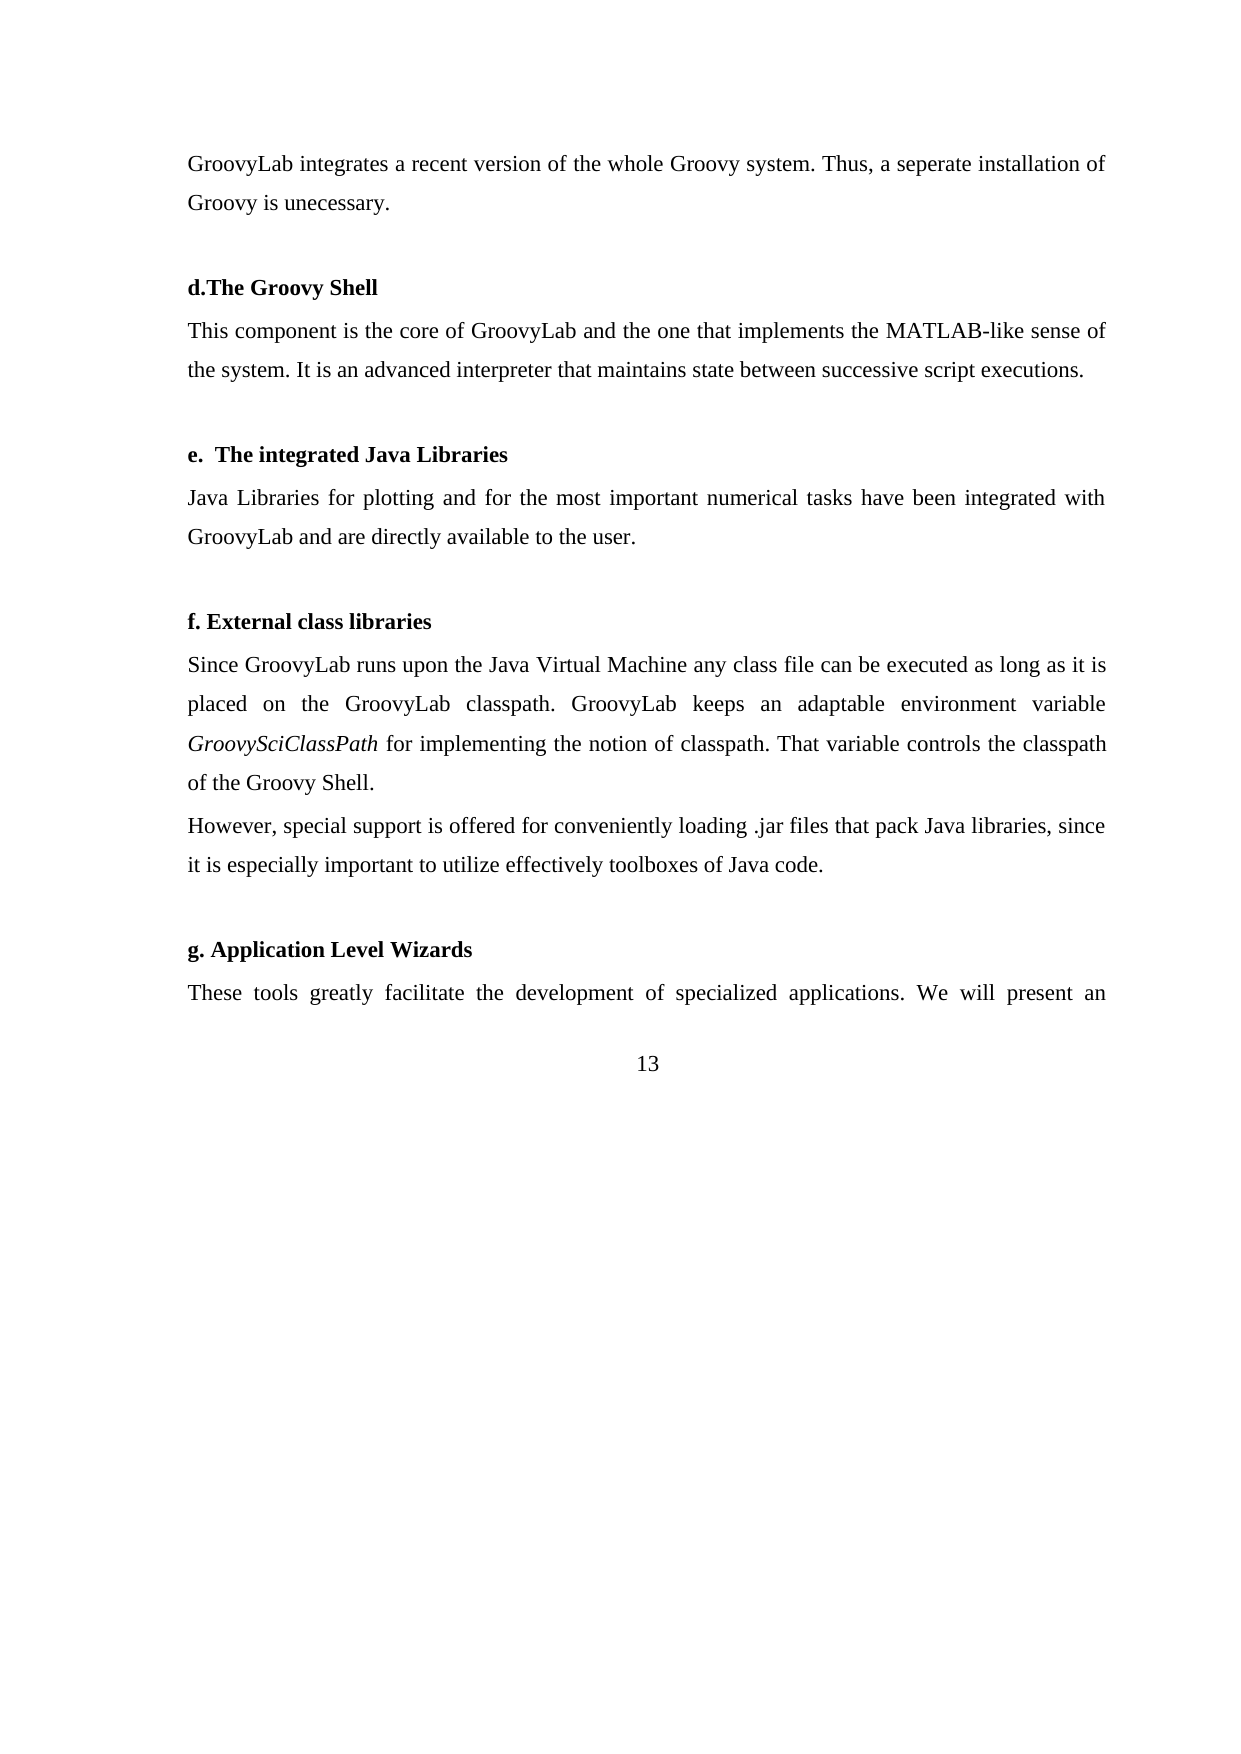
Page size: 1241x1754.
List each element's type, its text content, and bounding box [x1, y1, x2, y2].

text However, special support is offered for conveniently loading .jar files that pack Java libraries, since it is especially important to utilize effectively toolboxes of Java code. [187, 812, 1108, 878]
text These tools greatly facilitate the development of specialized applications. We will present an [187, 979, 1108, 1005]
list This component is the core of GroovyLab and the one that implements the MATLAB-like sense of the system. It is an advanced interpreter that maintains state between successive script executions. [187, 317, 1108, 383]
text f. External class libraries [187, 608, 1108, 635]
text GroovyLab integrates a recent version of the whole Groovy system. Thus, a seperate installation of Groovy is unecessary. [187, 150, 1108, 216]
text Since GroovyLab runs upon the Java Virtual Machine any class file can be executed as long as it is placed on the GroovyLab classpath. GroovyLab keeps an adaptable environment variable GroovySciClassPath for implementing the notion of classpath. That variable controls the classpath of the Groovy Shell. [187, 651, 1108, 796]
text e. The integrated Java Libraries [187, 441, 1108, 468]
text g. Application Level Wizards [187, 936, 1108, 963]
list The Groovy Shell [187, 274, 1108, 301]
text Java Libraries for plotting and for the most important numerical tasks have been integrated with GroovyLab and are directly available to the user. [187, 484, 1108, 550]
